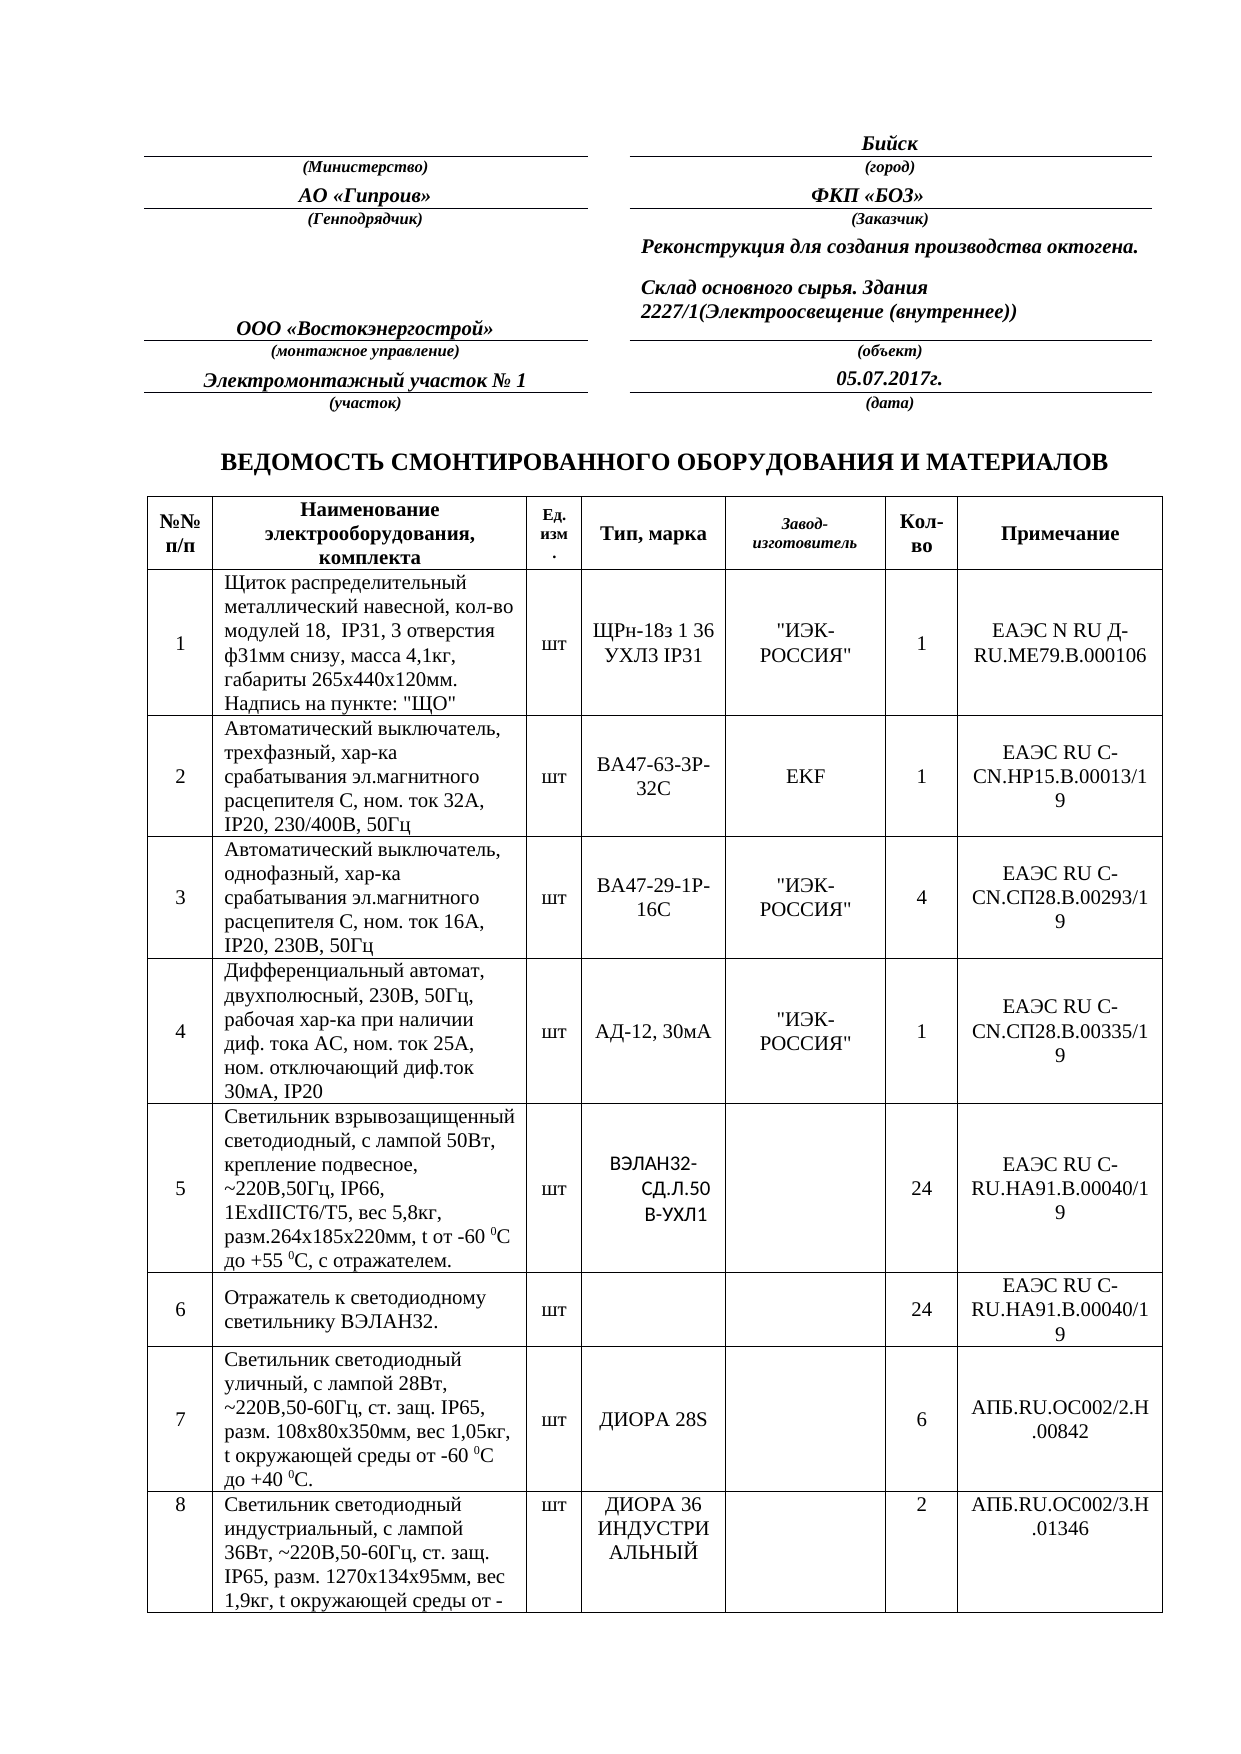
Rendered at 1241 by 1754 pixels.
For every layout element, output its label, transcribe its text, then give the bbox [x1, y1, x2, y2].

table_cell Светильник светодиодный индустриальный, с лампой 36Вт, ~220В,50-60Гц, ст. защ. IP65, разм. 1270х134х95мм, вес 1,9кг, t окружающей среды от [213, 1492, 526, 1612]
table_cell ЕАЭС N RU Д-RU.МЕ79.В.000106 [958, 570, 1162, 715]
table_cell ЕАЭС RU C-CN.СП28.В.00293/19 [958, 837, 1162, 957]
table_cell 3 [148, 837, 212, 957]
table_cell [582, 1273, 725, 1346]
table_header Тип, марка [582, 497, 725, 569]
table_header №№ п/п [148, 497, 212, 569]
table_cell ДИОРА 36 ИНДУСТРИАЛЬНЫЙ [582, 1492, 725, 1612]
table_cell 2 [886, 1492, 957, 1612]
table_cell [726, 1347, 885, 1491]
table_cell (дата) [630, 393, 1152, 418]
table_cell "ИЭК-РОССИЯ" [726, 570, 885, 715]
table_cell 1 [886, 959, 957, 1103]
table_cell Дифференциальный автомат, двухполюсный, 230В, 50Гц, рабочая хар-ка при наличии диф. тока АС, ном. ток 25А, ном. отключающий диф.ток 30мА, IP20 [213, 959, 526, 1103]
table_cell 6 [148, 1273, 212, 1346]
table_cell [588, 156, 629, 182]
table_cell [588, 392, 629, 418]
table_header Бийск [630, 118, 1152, 156]
table_cell (монтажное управление) [144, 341, 588, 366]
table_cell (Министерство) [144, 157, 588, 182]
table_cell 4 [148, 959, 212, 1103]
table_cell АПБ.RU.ОС002/3.Н.01346 [958, 1492, 1162, 1612]
text ВЕДОМОСТЬ СМОНТИРОВАННОГО ОБОРУДОВАНИЯ И МАТЕРИАЛОВ [177, 447, 1152, 476]
table_cell ООО «Востокэнергострой» [144, 234, 588, 340]
table_header [588, 118, 629, 156]
table_header Примечание [958, 497, 1162, 569]
table_cell (объект) [630, 341, 1152, 366]
table_cell ЩРн-18з 1 36 УХЛ3 IР31 [582, 570, 725, 715]
table_cell (Генподрядчик) [144, 209, 588, 234]
table_cell 7 [148, 1347, 212, 1491]
table_cell EKF [726, 716, 885, 836]
table_header [144, 118, 588, 156]
table_cell шт [527, 716, 581, 836]
table_cell 8 [148, 1492, 212, 1612]
table_cell 2 [148, 716, 212, 836]
table_cell [726, 1273, 885, 1346]
table_cell 4 [886, 837, 957, 957]
table_cell ВА47-29-1Р-16С [582, 837, 725, 957]
table_cell [588, 208, 629, 234]
table_cell ВЭЛАН32-СД.Л.50В-УХЛ1 [582, 1104, 725, 1272]
table_cell ЕАЭС RU C-CN.СП28.В.00335/19 [958, 959, 1162, 1103]
table_cell Реконструкция для создания производства октогена. Склад основного сырья. Здания 2227/1(Электроосвещение (внутреннее)) [630, 234, 1152, 340]
table_cell "ИЭК-РОССИЯ" [726, 959, 885, 1103]
table_header Ед. изм. [527, 497, 581, 569]
table_cell [588, 340, 629, 366]
table_cell ЕАЭС RU C-CN.HP15.B.00013/19 [958, 716, 1162, 836]
table_cell (Заказчик) [630, 209, 1152, 234]
table_cell [588, 366, 629, 392]
table_cell 6 [886, 1347, 957, 1491]
table_cell Автоматический выключатель, однофазный, хар-ка срабатывания эл.магнитного расцепителя С, ном. ток 16А, IP20, 230В, 50Гц [213, 837, 526, 957]
table_cell АД-12, 30мА [582, 959, 725, 1103]
table_cell АПБ.RU.ОС002/2.Н.00842 [958, 1347, 1162, 1491]
table_cell [726, 1492, 885, 1612]
table_header Наименование электрооборудования, комплекта [213, 497, 526, 569]
table_cell ВА47-63-3Р-32С [582, 716, 725, 836]
table_cell (участок) [144, 393, 588, 418]
table_header Завод-изготовитель [726, 497, 885, 569]
table_cell 1 [886, 716, 957, 836]
table_cell шт [527, 1104, 581, 1272]
table_cell шт [527, 1492, 581, 1612]
table_cell шт [527, 1273, 581, 1346]
table_cell шт [527, 837, 581, 957]
table_cell "ИЭК-РОССИЯ" [726, 837, 885, 957]
table_cell [588, 234, 629, 340]
table_cell 05.07.2017г. [630, 366, 1152, 392]
table_cell ЕАЭС RU C-RU.HA91.В.00040/19 [958, 1104, 1162, 1272]
table_cell (город) [630, 157, 1152, 182]
table_cell ЕАЭС RU C-RU.HA91.В.00040/19 [958, 1273, 1162, 1346]
table_cell Электромонтажный участок № 1 [144, 366, 588, 392]
table_cell Светильник взрывозащищенный светодиодный, с лампой 50Вт, крепление подвесное, ~220В,50Гц, IР66, 1ЕxdIIСТ6/Т5, вес 5,8кг, разм.264х185х220мм, t от -60 0С до +55 0С, с отражателем. [213, 1104, 526, 1272]
table_cell 1 [886, 570, 957, 715]
table_cell АО «Гипроив» [144, 183, 588, 208]
table_cell шт [527, 959, 581, 1103]
table_cell Отражатель к светодиодному светильнику ВЭЛАН32. [213, 1273, 526, 1346]
table_header Кол-во [886, 497, 957, 569]
table_cell 5 [148, 1104, 212, 1272]
table_cell Щиток распределительный металлический навесной, кол-во модулей 18, IP31, 3 отверстия ф31мм снизу, масса 4,1кг, габариты 265х440х120мм. Надпись на пункте: "ЩО" [213, 570, 526, 715]
table_cell шт [527, 570, 581, 715]
table_cell Светильник светодиодный уличный, с лампой 28Вт, ~220В,50-60Гц, ст. защ. IP65, разм. 108х80х350мм, вес 1,05кг, t окружающей среды от -60 0С до +40 0С. [213, 1347, 526, 1491]
table_cell [726, 1104, 885, 1272]
table_cell [588, 183, 629, 208]
table_cell 24 [886, 1273, 957, 1346]
table_cell ДИОРА 28S [582, 1347, 725, 1491]
table_cell ФКП «БОЗ» [630, 183, 1152, 208]
table_cell 1 [148, 570, 212, 715]
table_cell шт [527, 1347, 581, 1491]
table_cell 24 [886, 1104, 957, 1272]
table_cell Автоматический выключатель, трехфазный, хар-ка срабатывания эл.магнитного расцепителя С, ном. ток 32А, IP20, 230/400В, 50Гц [213, 716, 526, 836]
